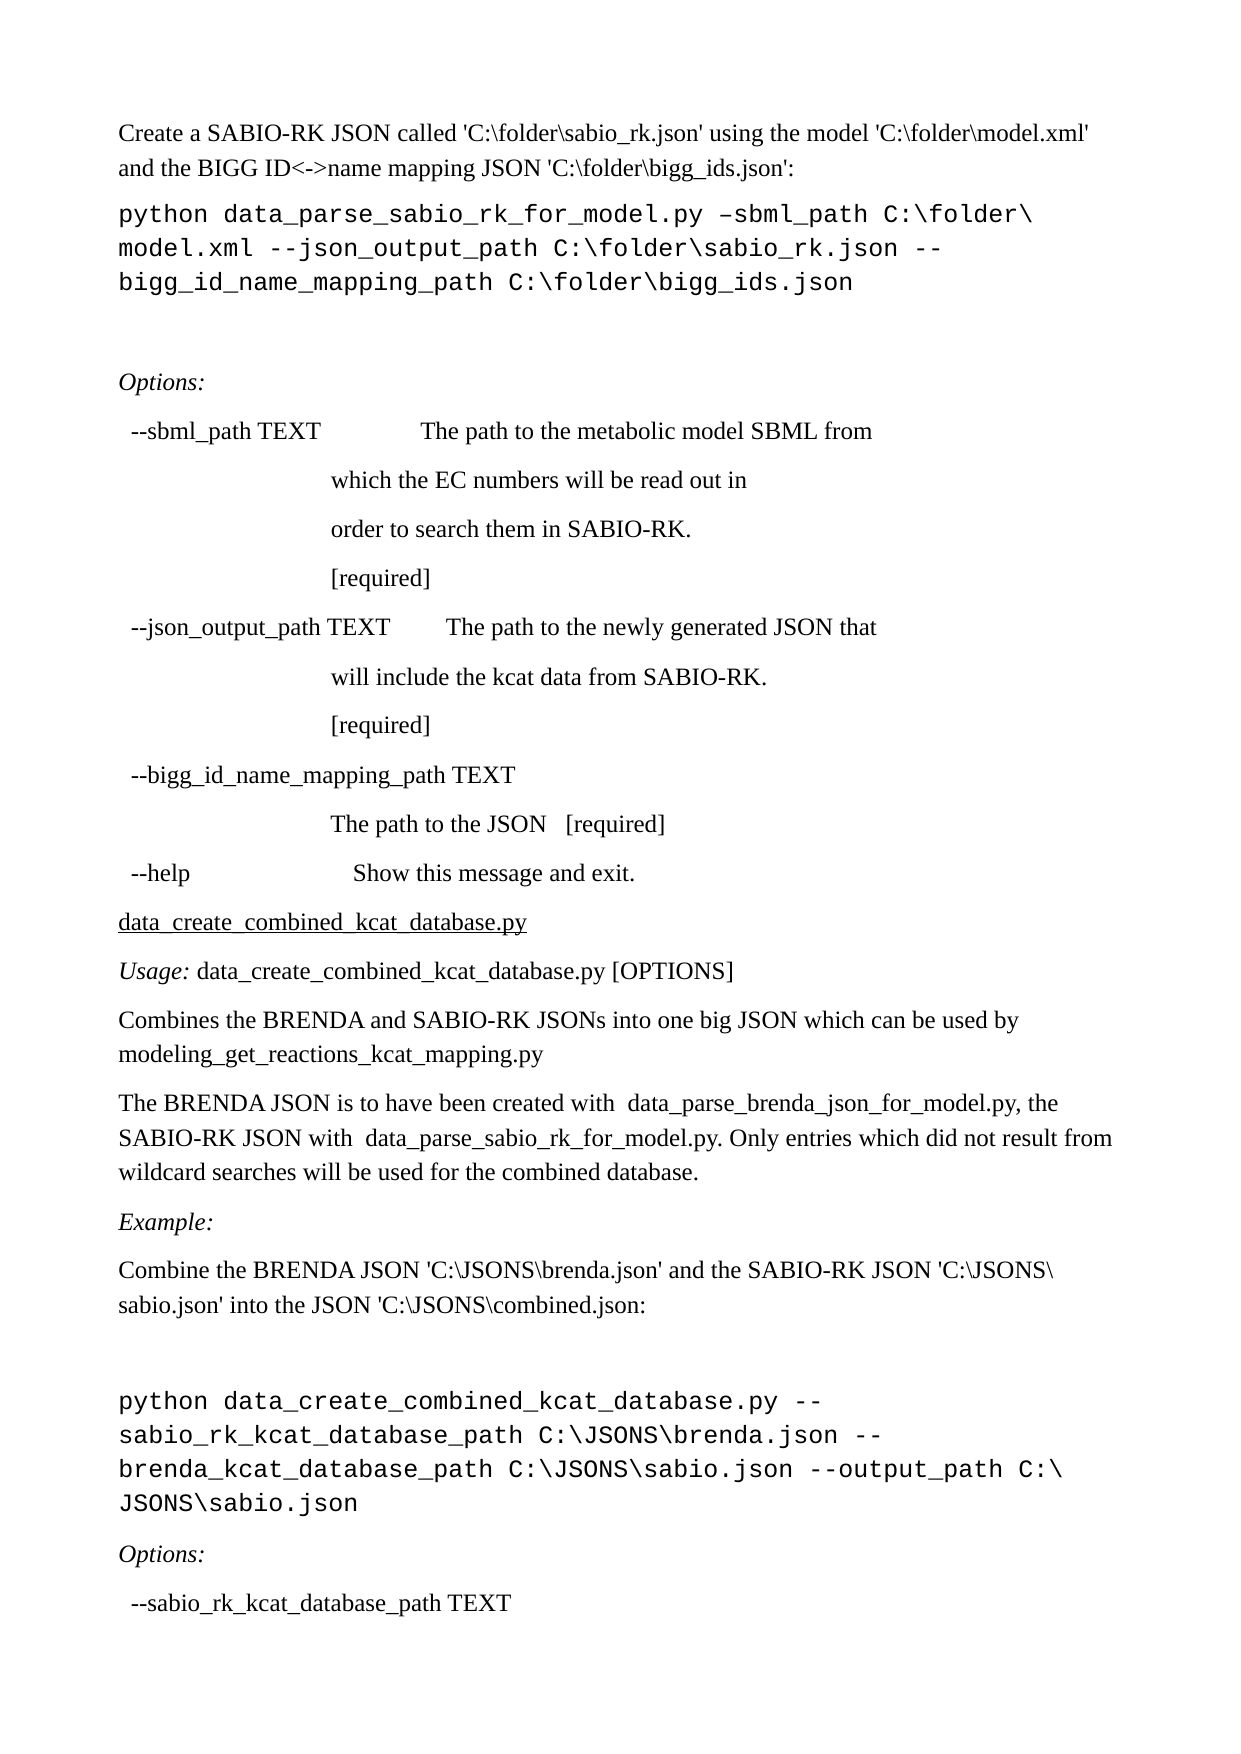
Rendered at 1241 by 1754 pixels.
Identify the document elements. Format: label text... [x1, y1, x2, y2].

text will include the kcat data from SABIO-RK. [118, 662, 1122, 690]
text Example: [118, 1207, 1122, 1235]
text [required] [118, 563, 1122, 592]
text [required] [118, 711, 1122, 739]
text --sabio_rk_kcat_database_path TEXT [118, 1588, 1122, 1616]
text data_create_combined_kcat_database.py [118, 907, 1122, 936]
text Combine the BRENDA JSON 'C:\JSONS\brenda.json' and the SABIO-RK JSON 'C:\JSONS\sabio.json' into the JSON 'C:\JSONS\combined.json: [118, 1256, 1122, 1319]
text Create a SABIO-RK JSON called 'C:\folder\sabio_rk.json' using the model 'C:\folder\model.xml' and the BIGG ID<->name mapping JSON 'C:\folder\bigg_ids.json': [118, 118, 1122, 181]
text The path to the JSON [required] [118, 809, 1122, 837]
text Combines the BRENDA and SABIO-RK JSONs into one big JSON which can be used by modeling_get_reactions_kcat_mapping.py [118, 1005, 1122, 1068]
text python data_create_combined_kcat_database.py --sabio_rk_kcat_database_path C:\JSONS\brenda.json --brenda_kcat_database_path C:\JSONS\sabio.json --output_path C:\JSONS\sabio.json [118, 1388, 1122, 1518]
text --bigg_id_name_mapping_path TEXT [118, 760, 1122, 788]
text python data_parse_sabio_rk_for_model.py –sbml_path C:\folder\model.xml --json_output_path C:\folder\sabio_rk.json --bigg_id_name_mapping_path C:\folder\bigg_ids.json [118, 202, 1122, 298]
text --json_output_path TEXT The path to the newly generated JSON that [118, 612, 1122, 641]
text which the EC numbers will be read out in [118, 465, 1122, 494]
text Usage: data_create_combined_kcat_database.py [OPTIONS] [118, 956, 1122, 985]
text The BRENDA JSON is to have been created with data_parse_brenda_json_for_model.py, the SABIO-RK JSON with data_parse_sabio_rk_for_model.py. Only entries which did not result from wildcard searches will be used for the combined database. [118, 1088, 1122, 1186]
text --sbml_path TEXT The path to the metabolic model SBML from [118, 416, 1122, 445]
text order to search them in SABIO-RK. [118, 514, 1122, 543]
text --help Show this message and exit. [118, 858, 1122, 887]
text Options: [118, 1539, 1122, 1567]
text Options: [118, 367, 1122, 396]
